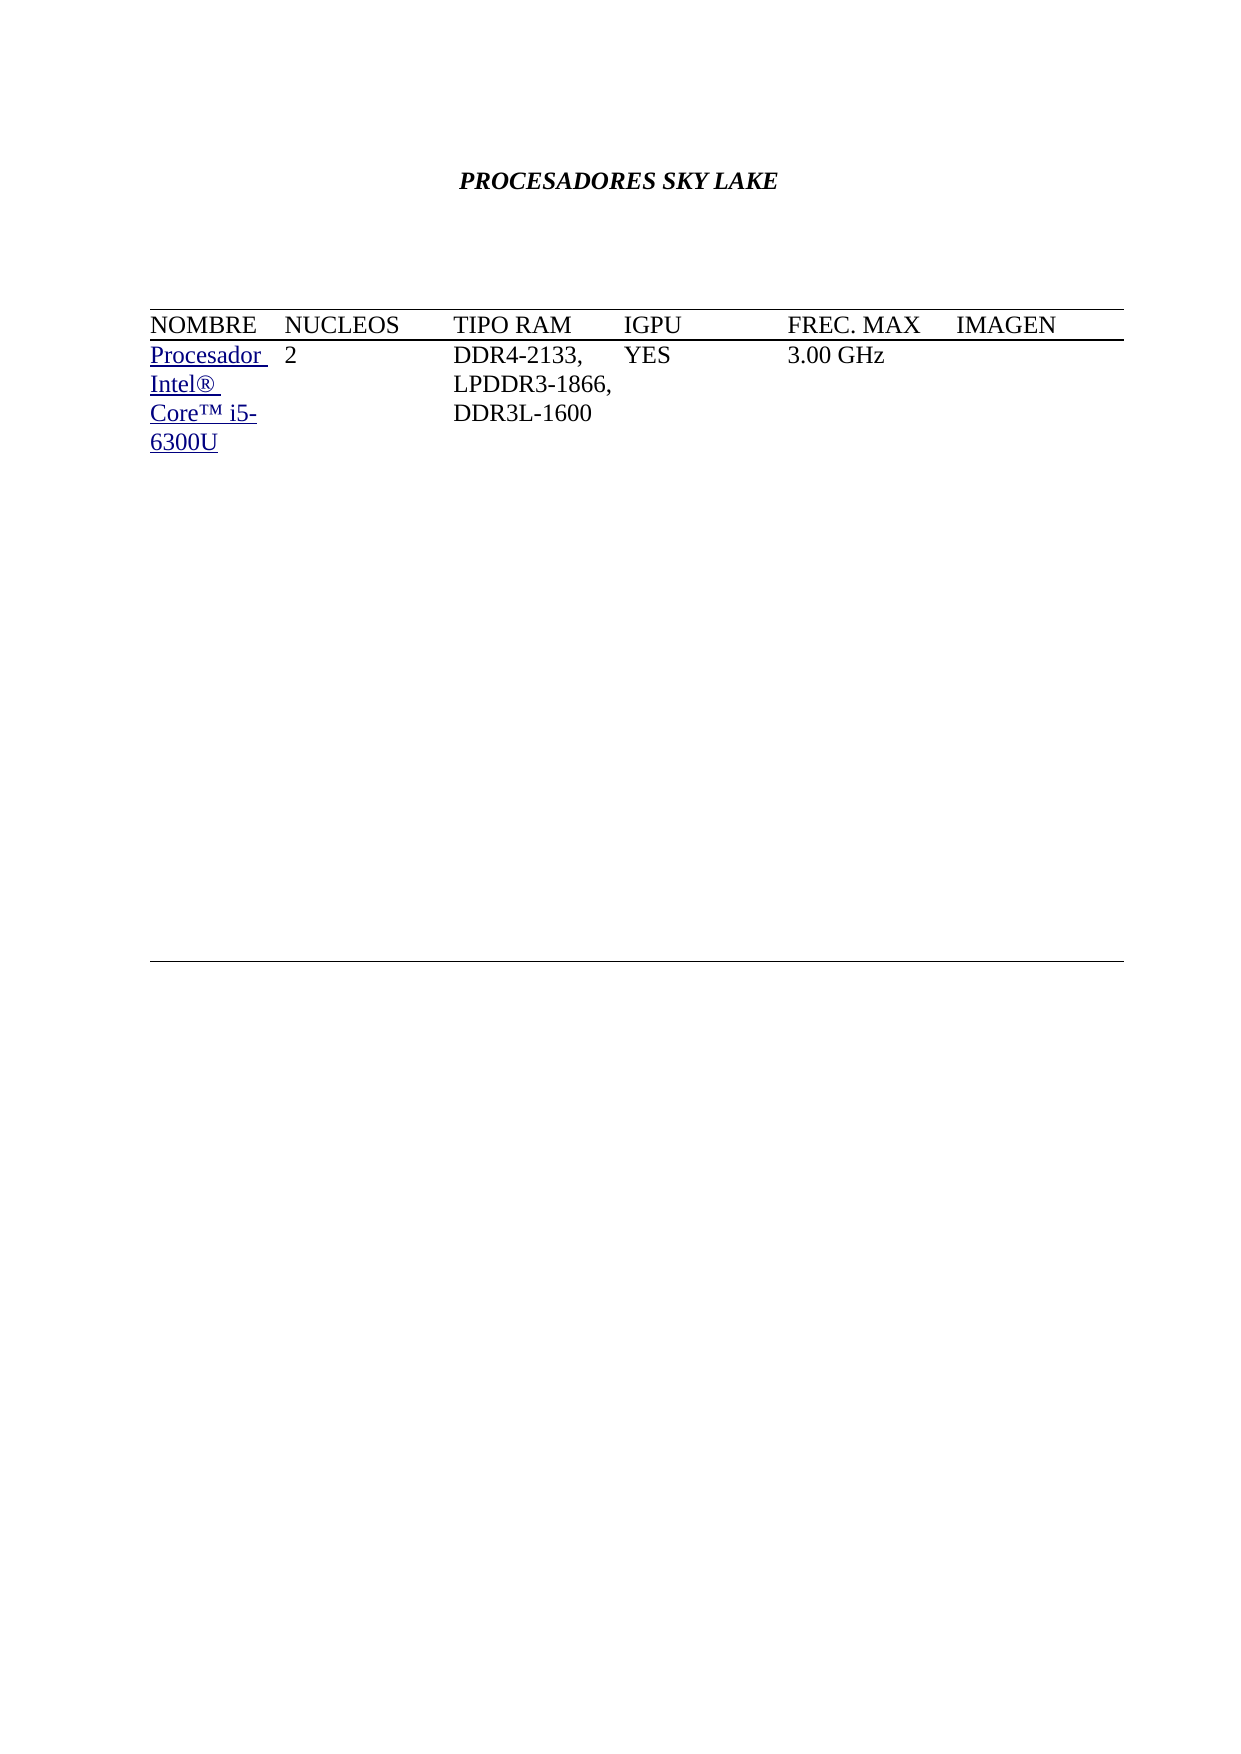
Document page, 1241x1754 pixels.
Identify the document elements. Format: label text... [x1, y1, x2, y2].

table_cell [453, 836, 623, 961]
table_cell [956, 341, 1123, 463]
table_cell [956, 588, 1123, 712]
table_cell [150, 588, 284, 712]
table_cell [284, 463, 453, 588]
table_cell [956, 463, 1123, 588]
table_cell [624, 463, 787, 588]
table_header IMAGEN [956, 310, 1123, 339]
table_cell 2 [284, 341, 453, 463]
table_cell [284, 588, 453, 712]
table_header TIPO RAM [453, 310, 623, 339]
table_cell [624, 836, 787, 961]
table_cell [284, 712, 453, 836]
table_cell [453, 463, 623, 588]
text PROCESADORES SKY LAKE [118, 166, 1122, 194]
table_cell 3.00 GHz [788, 341, 956, 463]
table_cell [150, 836, 284, 961]
table_cell [150, 463, 284, 588]
table_cell DDR4-2133, LPDDR3-1866, DDR3L-1600 [453, 341, 623, 463]
table_cell YES [624, 341, 787, 463]
table_cell [788, 836, 956, 961]
table_cell [453, 712, 623, 836]
table_cell Procesador Intel® Core™ i5-6300U [150, 341, 284, 463]
table_cell [150, 712, 284, 836]
table_cell [624, 588, 787, 712]
table_header NUCLEOS [284, 310, 453, 339]
table_cell [788, 588, 956, 712]
table_cell [453, 588, 623, 712]
table_cell [956, 712, 1123, 836]
table_cell [284, 836, 453, 961]
table_header NOMBRE [150, 310, 284, 339]
table_cell [956, 836, 1123, 961]
table_cell [788, 463, 956, 588]
table_header IGPU [624, 310, 787, 339]
table_cell [624, 712, 787, 836]
table_cell [788, 712, 956, 836]
table_header FREC. MAX [788, 310, 956, 339]
